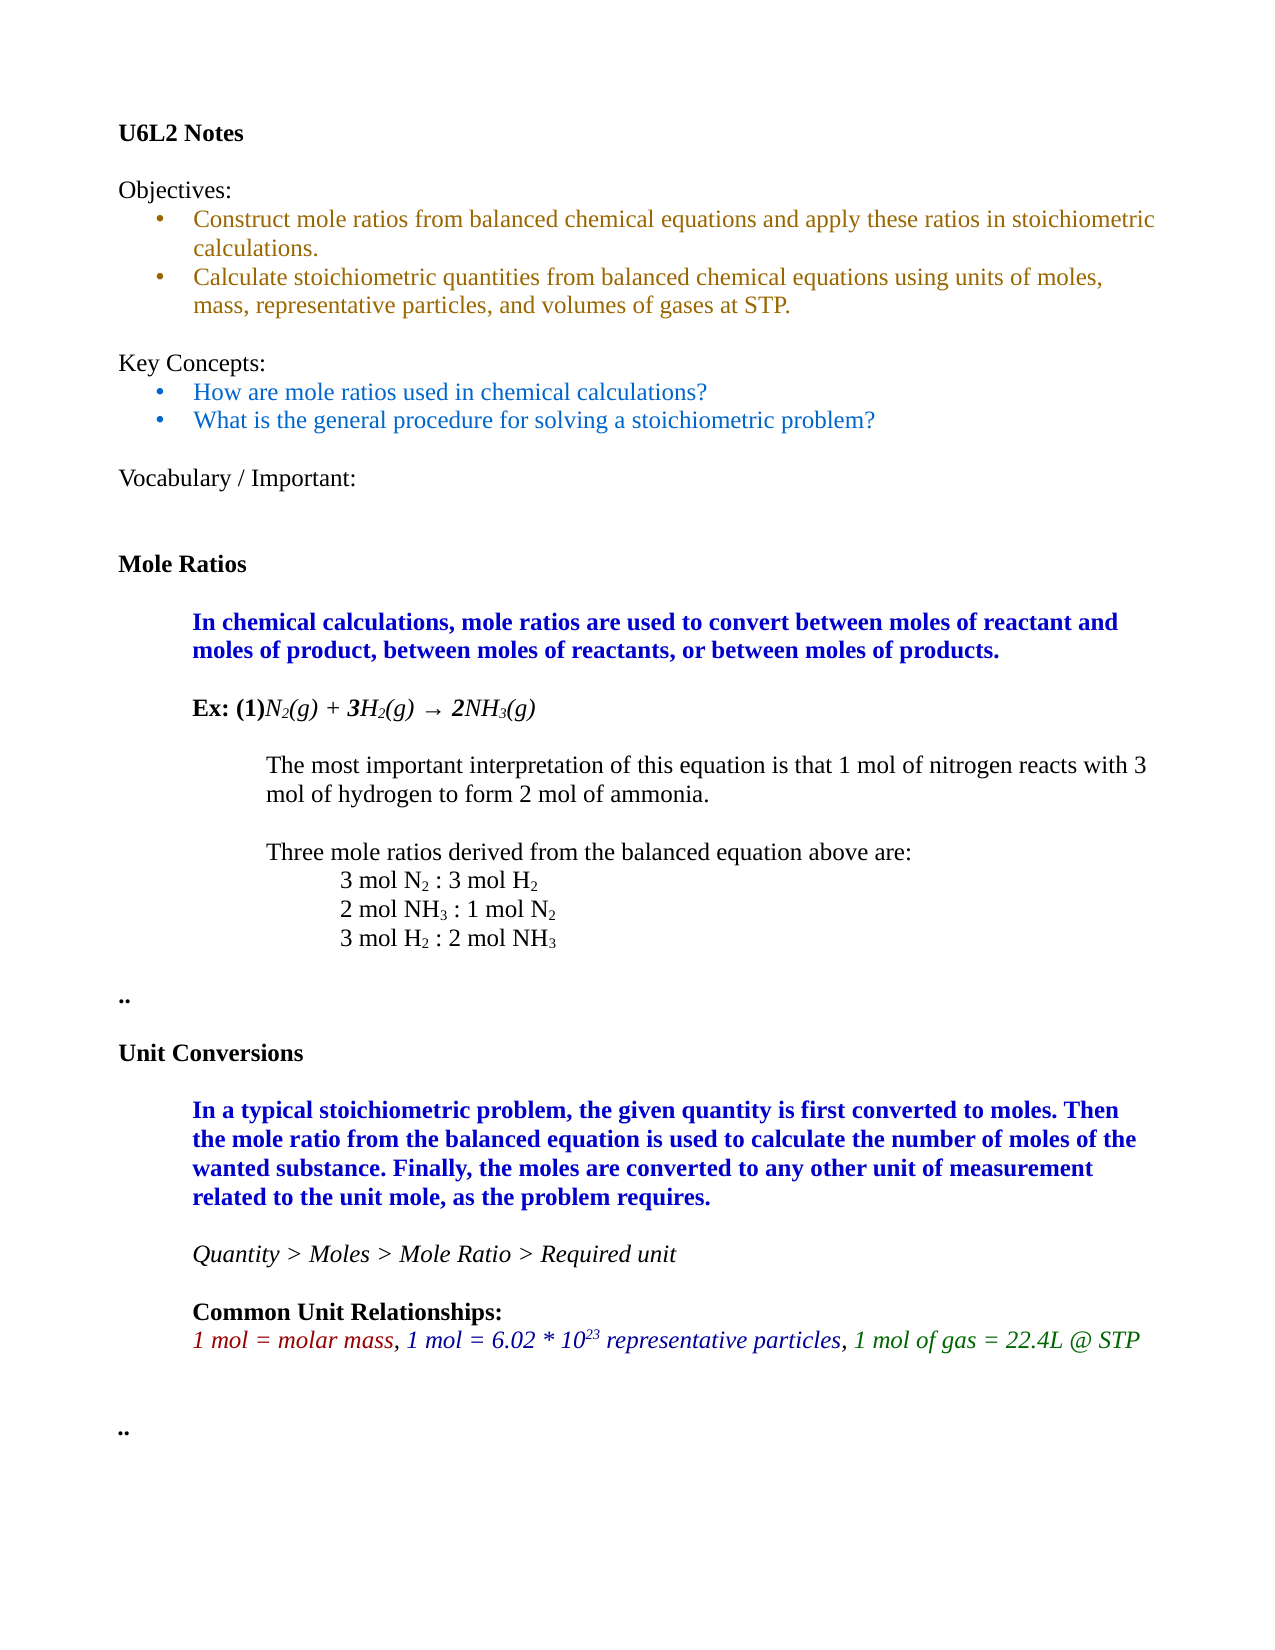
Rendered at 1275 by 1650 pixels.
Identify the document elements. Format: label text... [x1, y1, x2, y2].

text Objectives: [118, 176, 1157, 204]
text Mole Ratios [118, 549, 1157, 578]
list Construct mole ratios from balanced chemical equations and apply these ratios in stoichiometric calculations. [156, 204, 1157, 262]
text .. [118, 1412, 1157, 1441]
text In chemical calculations, mole ratios are used to convert between moles of reactant and moles of product, between moles of reactants, or between moles of products. [118, 607, 1157, 664]
text Key Concepts: [118, 348, 1157, 377]
text Three mole ratios derived from the balanced equation above are: [118, 837, 1157, 866]
text Vocabulary / Important: [118, 463, 1157, 492]
text Ex: (1)N2(g) + 3H2(g) → 2NH3(g) [118, 693, 1157, 722]
text 3 mol N2 : 3 mol H2 [118, 866, 1157, 894]
list How are mole ratios used in chemical calculations? [156, 377, 1157, 406]
text Quantity > Moles > Mole Ratio > Required unit [118, 1239, 1157, 1268]
text Common Unit Relationships: [118, 1297, 1157, 1326]
list Calculate stoichiometric quantities from balanced chemical equations using units of moles, mass, representative particles, and volumes of gases at STP. [156, 262, 1157, 319]
text .. [118, 981, 1157, 1009]
text The most important interpretation of this equation is that 1 mol of nitrogen reacts with 3 mol of hydrogen to form 2 mol of ammonia. [118, 751, 1157, 808]
text 1 mol = molar mass, 1 mol = 6.02 * 1023 representative particles, 1 mol of gas = 22.4L @ STP [118, 1326, 1157, 1354]
text 2 mol NH3 : 1 mol N2 [118, 894, 1157, 923]
text In a typical stoichiometric problem, the given quantity is first converted to moles. Then the mole ratio from the balanced equation is used to calculate the number of moles of the wanted substance. Finally, the moles are converted to any other unit of measurement related to the unit mole, as the problem requires. [118, 1096, 1157, 1211]
text 3 mol H2 : 2 mol NH3 [118, 923, 1157, 952]
text U6L2 Notes [118, 118, 1157, 147]
text Unit Conversions [118, 1038, 1157, 1067]
list What is the general procedure for solving a stoichiometric problem? [156, 406, 1157, 434]
